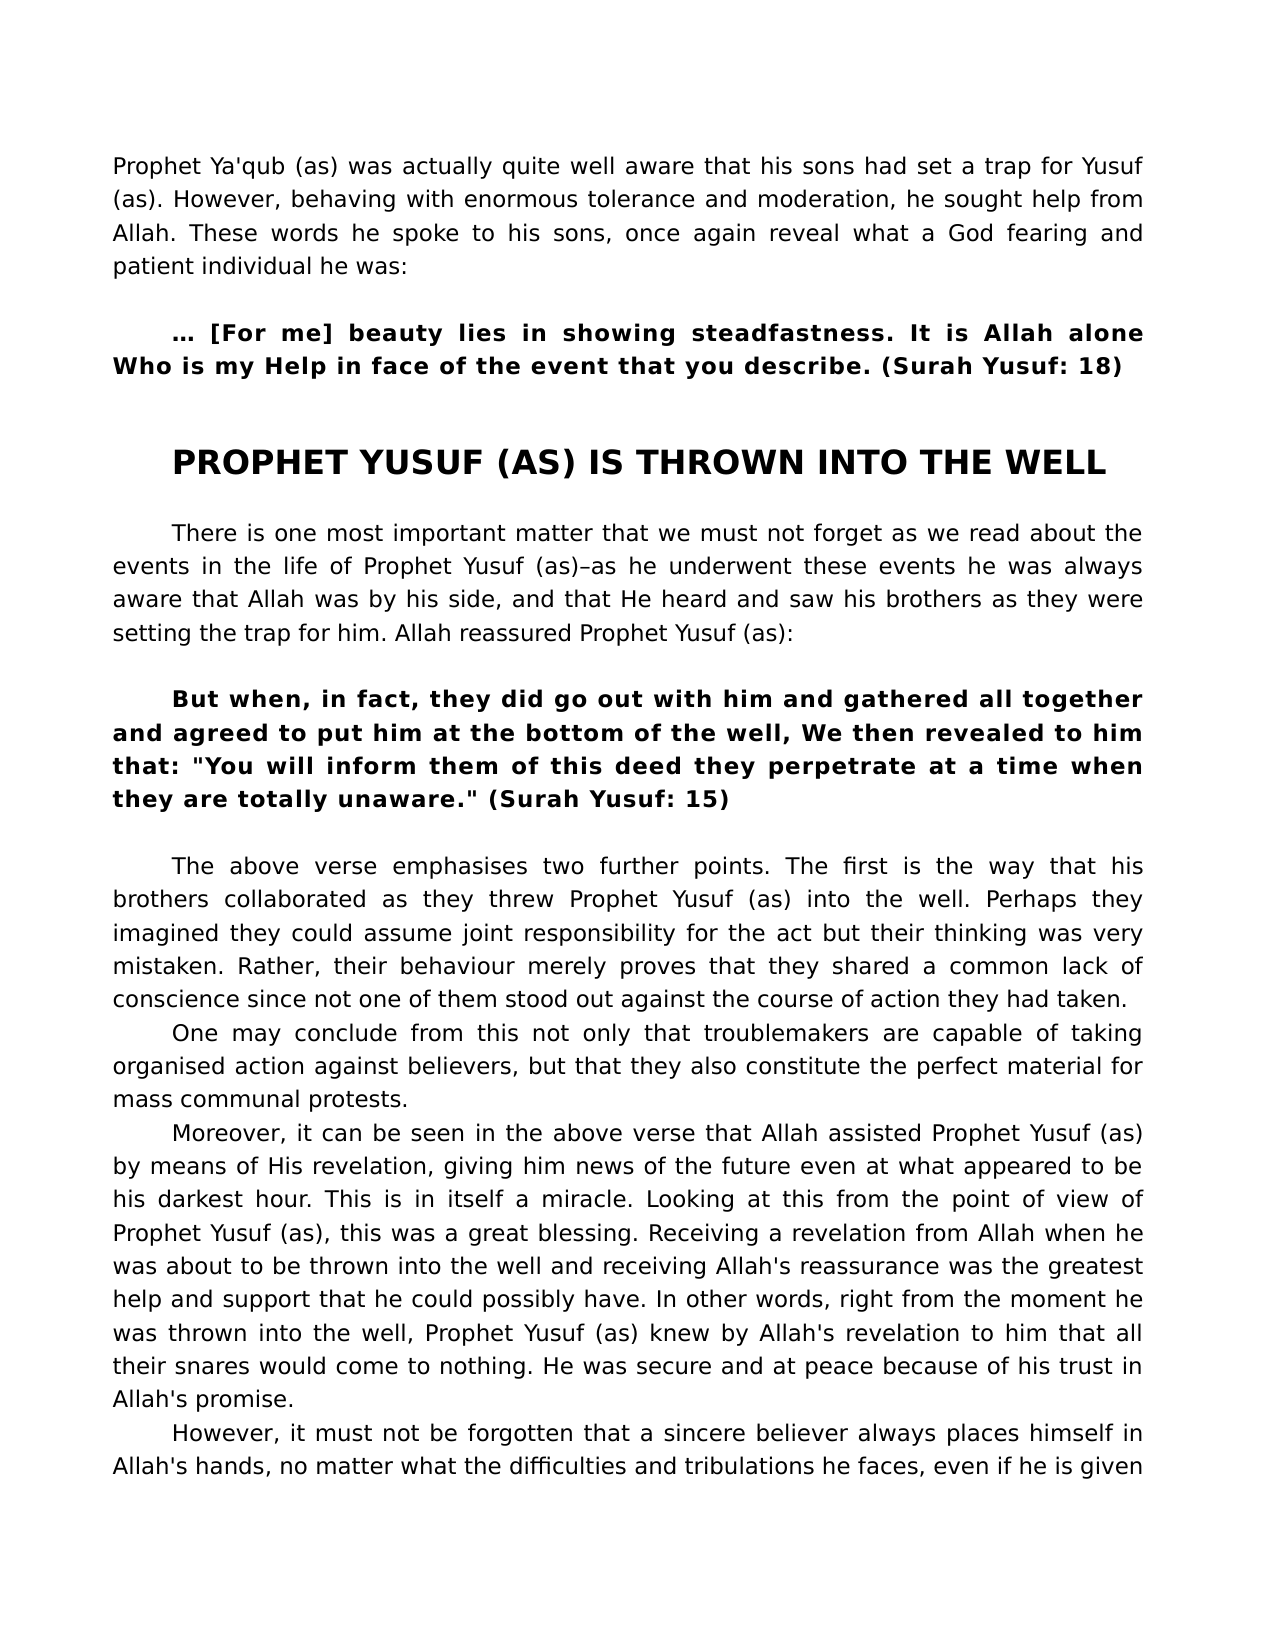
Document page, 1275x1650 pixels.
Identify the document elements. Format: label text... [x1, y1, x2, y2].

text There is one most important matter that we must not forget as we read about the events in the life of Prophet Yusuf (as)–as he underwent these events he was always aware that Allah was by his side, and that He heard and saw his brothers as they were setting the trap for him. Allah reassured Prophet Yusuf (as): [112, 514, 1145, 648]
text Prophet Ya'qub (as) was actually quite well aware that his sons had set a trap for Yusuf (as). However, behaving with enormous tolerance and moderation, he sought help from Allah. These words he spoke to his sons, once again reveal what a God fearing and patient individual he was: [112, 148, 1145, 281]
text … [For me] beauty lies in showing steadfastness. It is Allah alone Who is my Help in face of the event that you describe. (Surah Yusuf: 18) [112, 314, 1145, 381]
text The above verse emphasises two further points. The first is the way that his brothers collaborated as they threw Prophet Yusuf (as) into the well. Perhaps they imagined they could assume joint responsibility for the act but their thinking was very mistaken. Rather, their behaviour merely proves that they shared a common lack of conscience since not one of them stood out against the course of action they had taken. [112, 848, 1145, 1014]
text One may conclude from this not only that troublemakers are capable of taking organised action against believers, but that they also constitute the perfect material for mass communal protests. [112, 1014, 1145, 1114]
text PROPHET YUSUF (AS) IS THROWN INTO THE WELL [112, 448, 1145, 481]
text Moreover, it can be seen in the above verse that Allah assisted Prophet Yusuf (as) by means of His revelation, giving him news of the future even at what appeared to be his darkest hour. This is in itself a miracle. Looking at this from the point of view of Prophet Yusuf (as), this was a great blessing. Receiving a revelation from Allah when he was about to be thrown into the well and receiving Allah's reassurance was the greatest help and support that he could possibly have. In other words, right from the moment he was thrown into the well, Prophet Yusuf (as) knew by Allah's revelation to him that all their snares would come to nothing. He was secure and at peace because of his trust in Allah's promise. [112, 1114, 1145, 1414]
text But when, in fact, they did go out with him and gathered all together and agreed to put him at the bottom of the well, We then revealed to him that: "You will inform them of this deed they perpetrate at a time when they are totally unaware." (Surah Yusuf: 15) [112, 681, 1145, 814]
text However, it must not be forgotten that a sincere believer always places himself in Allah's hands, no matter what the difficulties and tribulations he faces, even if he is given [112, 1414, 1145, 1481]
